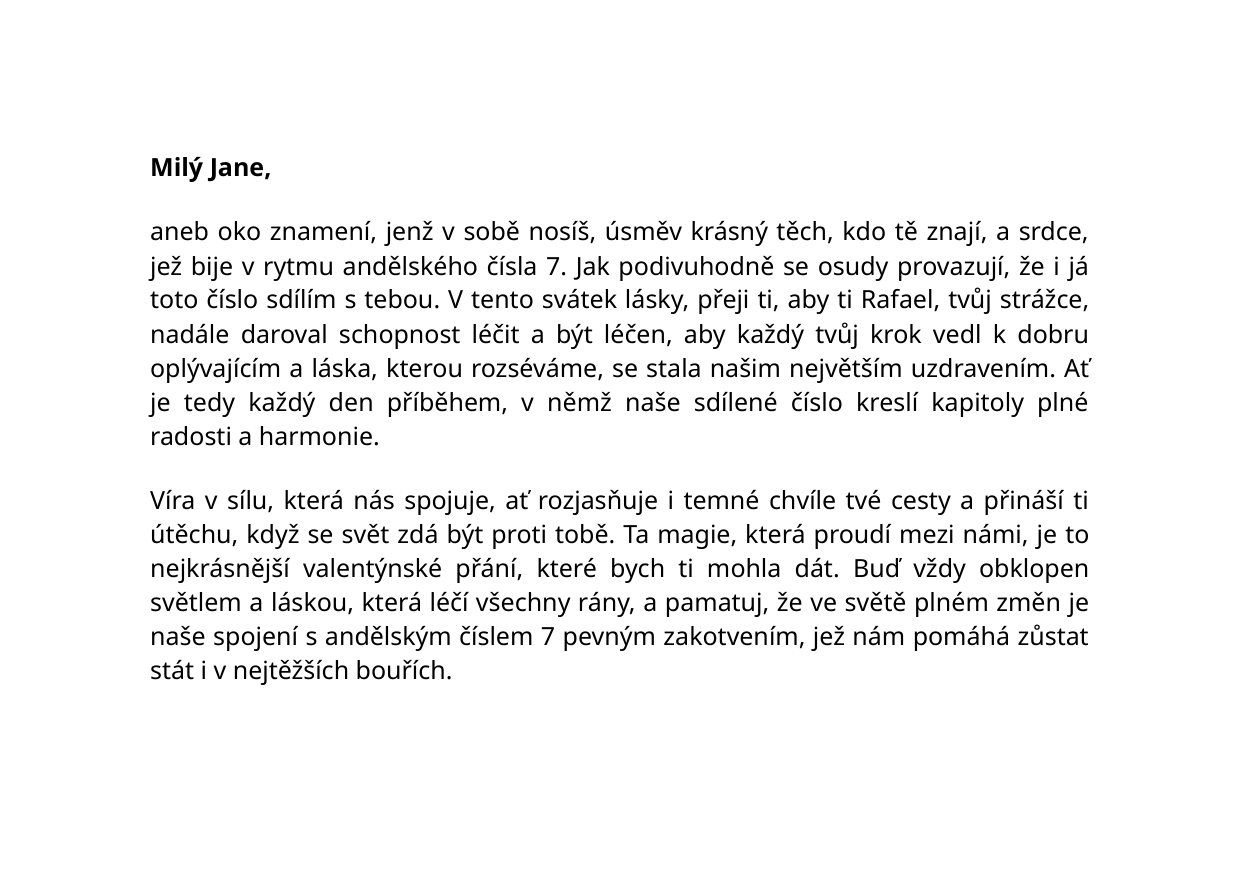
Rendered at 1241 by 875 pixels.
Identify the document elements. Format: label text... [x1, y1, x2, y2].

text Víra v sílu, která nás spojuje, ať rozjasňuje i temné chvíle tvé cesty a přináší ti útěchu, když se svět zdá být proti tobě. Ta magie, která proudí mezi námi, je to nejkrásnější valentýnské přání, které bych ti mohla dát. Buď vždy obklopen světlem a láskou, která léčí všechny rány, a pamatuj, že ve světě plném změn je naše spojení s andělským číslem 7 pevným zakotvením, jež nám pomáhá zůstat stát i v nejtěžších bouřích. [150, 482, 1091, 687]
text aneb oko znamení, jenž v sobě nosíš, úsměv krásný těch, kdo tě znají, a srdce, jež bije v rytmu andělského čísla 7. Jak podivuhodně se osudy provazují, že i já toto číslo sdílím s tebou. V tento svátek lásky, přeji ti, aby ti Rafael, tvůj strážce, nadále daroval schopnost léčit a být léčen, aby každý tvůj krok vedl k dobru oplývajícím a láska, kterou rozséváme, se stala našim největším uzdravením. Ať je tedy každý den příběhem, v němž naše sdílené číslo kreslí kapitoly plné radosti a harmonie. [150, 214, 1091, 452]
text Milý Jane, [150, 150, 1091, 184]
